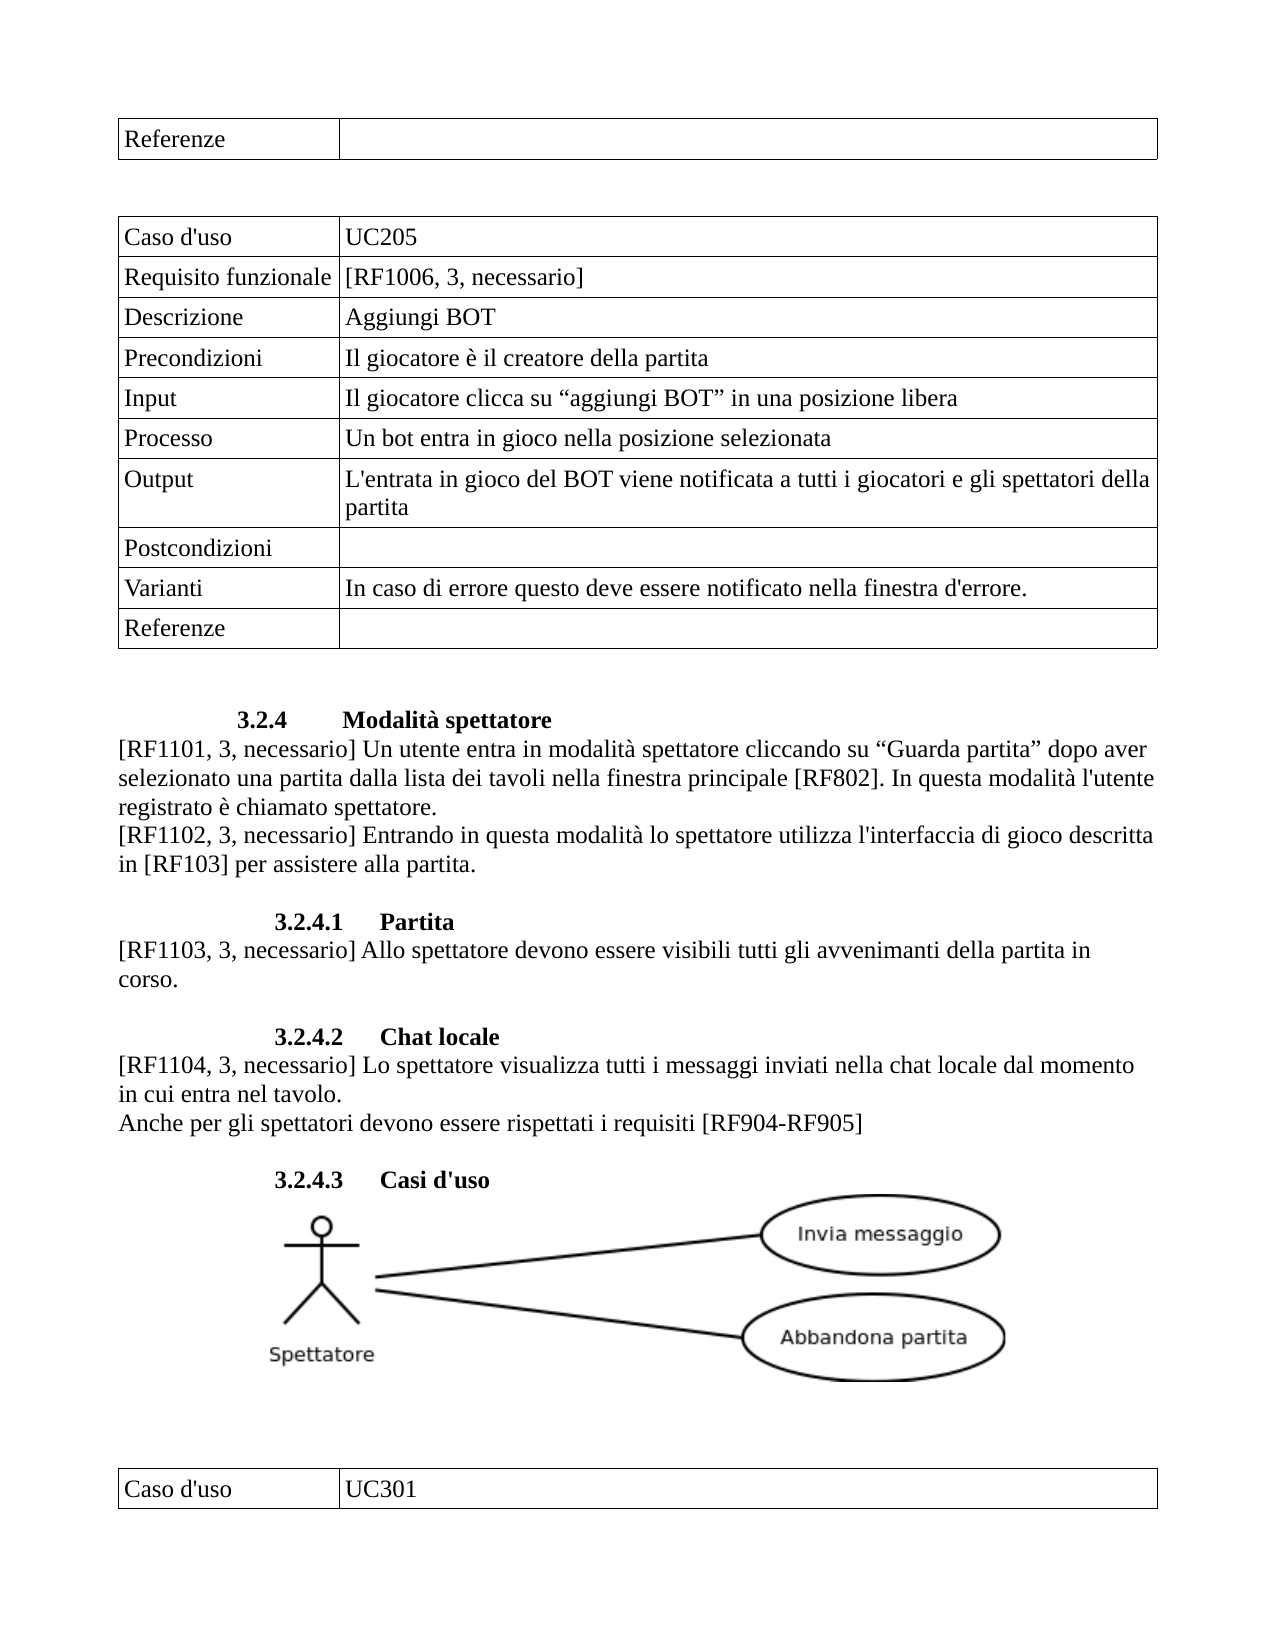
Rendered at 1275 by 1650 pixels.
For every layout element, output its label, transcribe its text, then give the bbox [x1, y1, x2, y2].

table_cell Referenze [119, 609, 339, 648]
table_cell [340, 528, 1157, 567]
picture [269, 1194, 1006, 1382]
table_cell Aggiungi BOT [340, 298, 1157, 337]
table_cell Descrizione [119, 298, 339, 337]
table_cell In caso di errore questo deve essere notificato nella finestra d'errore. [340, 568, 1157, 608]
text [RF1102, 3, necessario] Entrando in questa modalità lo spettatore utilizza l'interfaccia di gioco descritta in [RF103] per assistere alla partita. [118, 821, 1157, 878]
list Partita [268, 907, 1157, 936]
table_cell Precondizioni [119, 338, 339, 377]
text [RF1101, 3, necessario] Un utente entra in modalità spettatore cliccando su “Guarda partita” dopo aver selezionato una partita dalla lista dei tavoli nella finestra principale [RF802]. In questa modalità l'utente registrato è chiamato spettatore. [118, 734, 1157, 821]
list Chat locale [268, 1022, 1157, 1051]
table_cell [340, 609, 1157, 648]
text [RF1103, 3, necessario] Allo spettatore devono essere visibili tutti gli avvenimanti della partita in corso. [118, 936, 1157, 993]
table_cell Referenze [119, 119, 339, 158]
table_header UC205 [340, 217, 1157, 256]
table_cell Il giocatore clicca su “aggiungi BOT” in una posizione libera [340, 378, 1157, 418]
table_cell Postcondizioni [119, 528, 339, 567]
table_cell Varianti [119, 568, 339, 608]
list Modalità spettatore [231, 706, 1157, 734]
text [RF1104, 3, necessario] Lo spettatore visualizza tutti i messaggi inviati nella chat locale dal momento in cui entra nel tavolo. [118, 1051, 1157, 1108]
table_cell Requisito funzionale [119, 257, 339, 297]
table_header Caso d'uso [119, 1469, 339, 1508]
table_cell Input [119, 378, 339, 418]
table_header UC301 [340, 1469, 1157, 1508]
table_cell Processo [119, 419, 339, 458]
table_header Caso d'uso [119, 217, 339, 256]
table_cell [RF1006, 3, necessario] [340, 257, 1157, 297]
list Casi d'uso [268, 1166, 1157, 1194]
table_cell Il giocatore è il creatore della partita [340, 338, 1157, 377]
table_cell [340, 119, 1157, 158]
table_cell Output [119, 459, 339, 527]
table_cell L'entrata in gioco del BOT viene notificata a tutti i giocatori e gli spettatori della partita [340, 459, 1157, 527]
text Anche per gli spettatori devono essere rispettati i requisiti [RF904-RF905] [118, 1108, 1157, 1137]
table_cell Un bot entra in gioco nella posizione selezionata [340, 419, 1157, 458]
